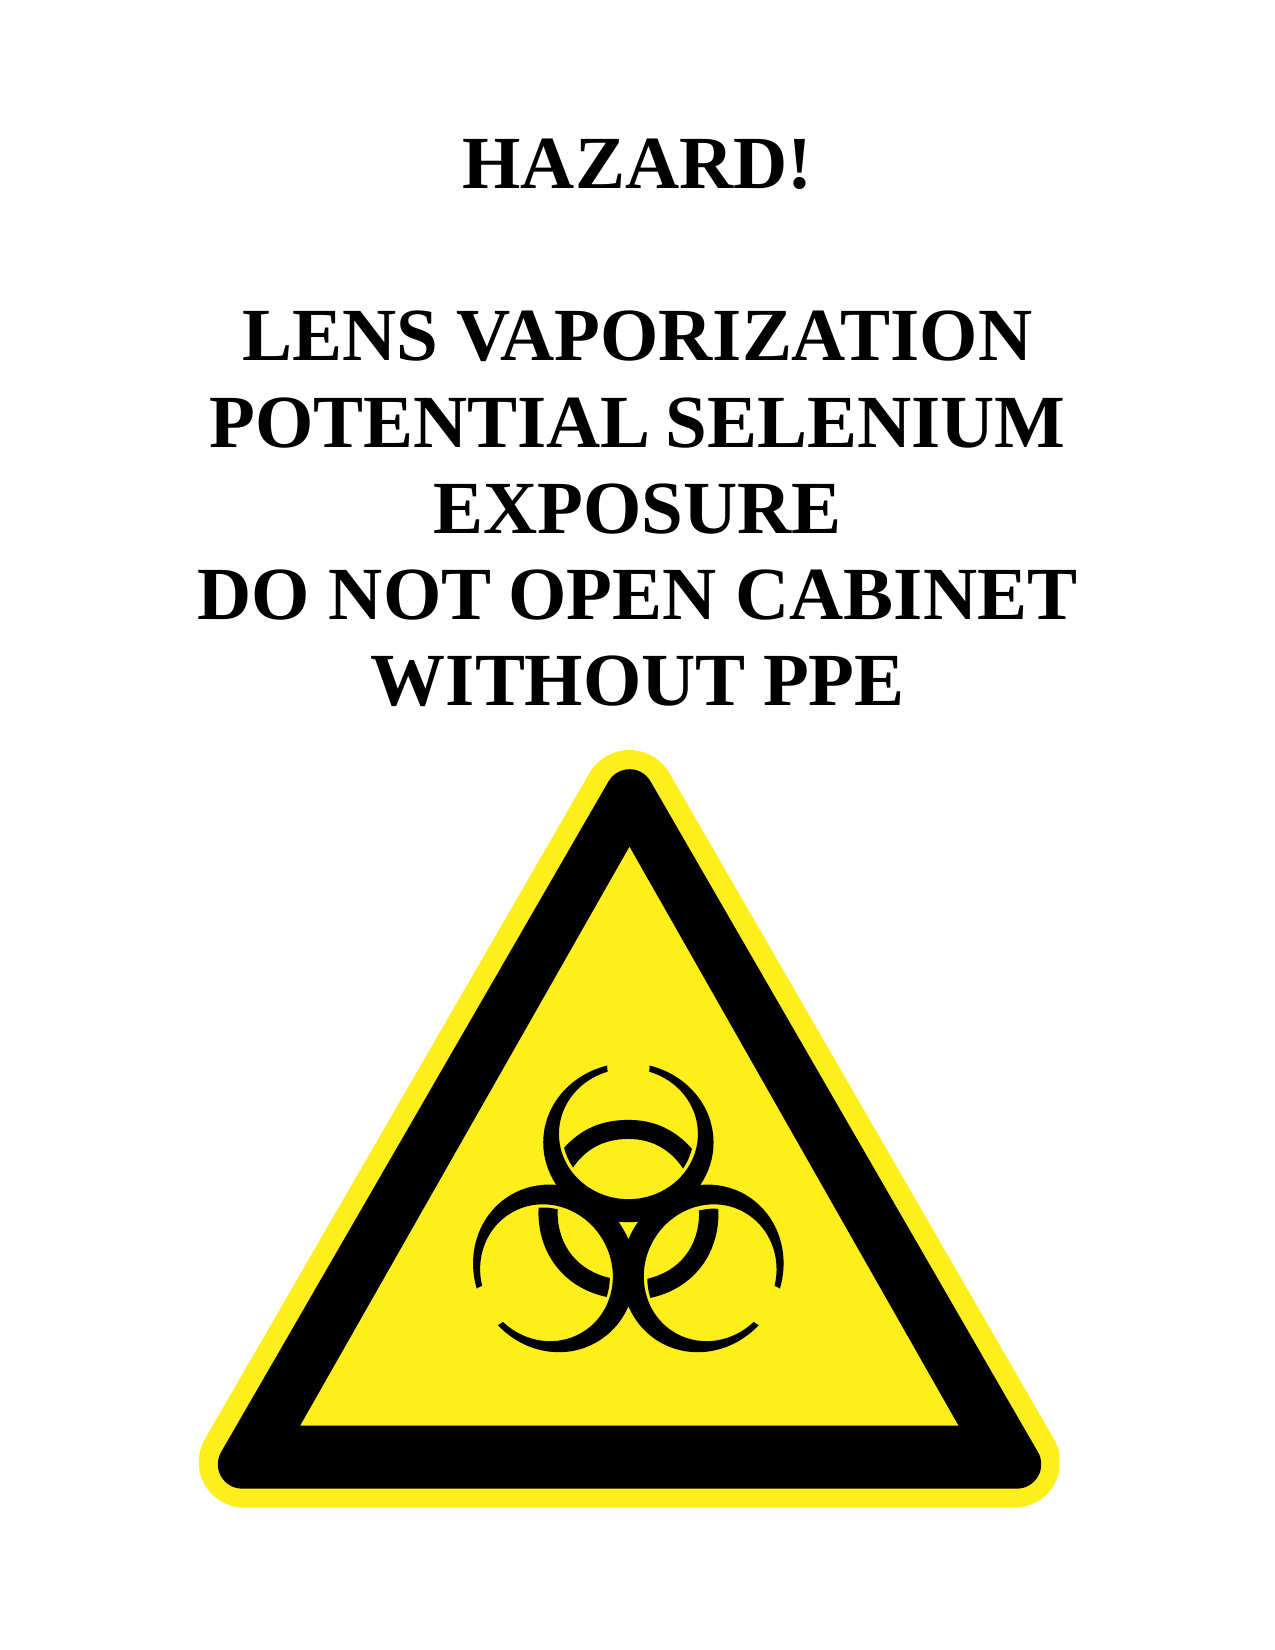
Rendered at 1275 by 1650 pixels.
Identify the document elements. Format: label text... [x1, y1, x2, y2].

text HAZARD! [118, 118, 1157, 204]
text POTENTIAL SELENIUM EXPOSURE [118, 377, 1157, 549]
text LENS VAPORIZATION [118, 291, 1157, 377]
text DO NOT OPEN CABINET WITHOUT PPE [118, 549, 1157, 722]
